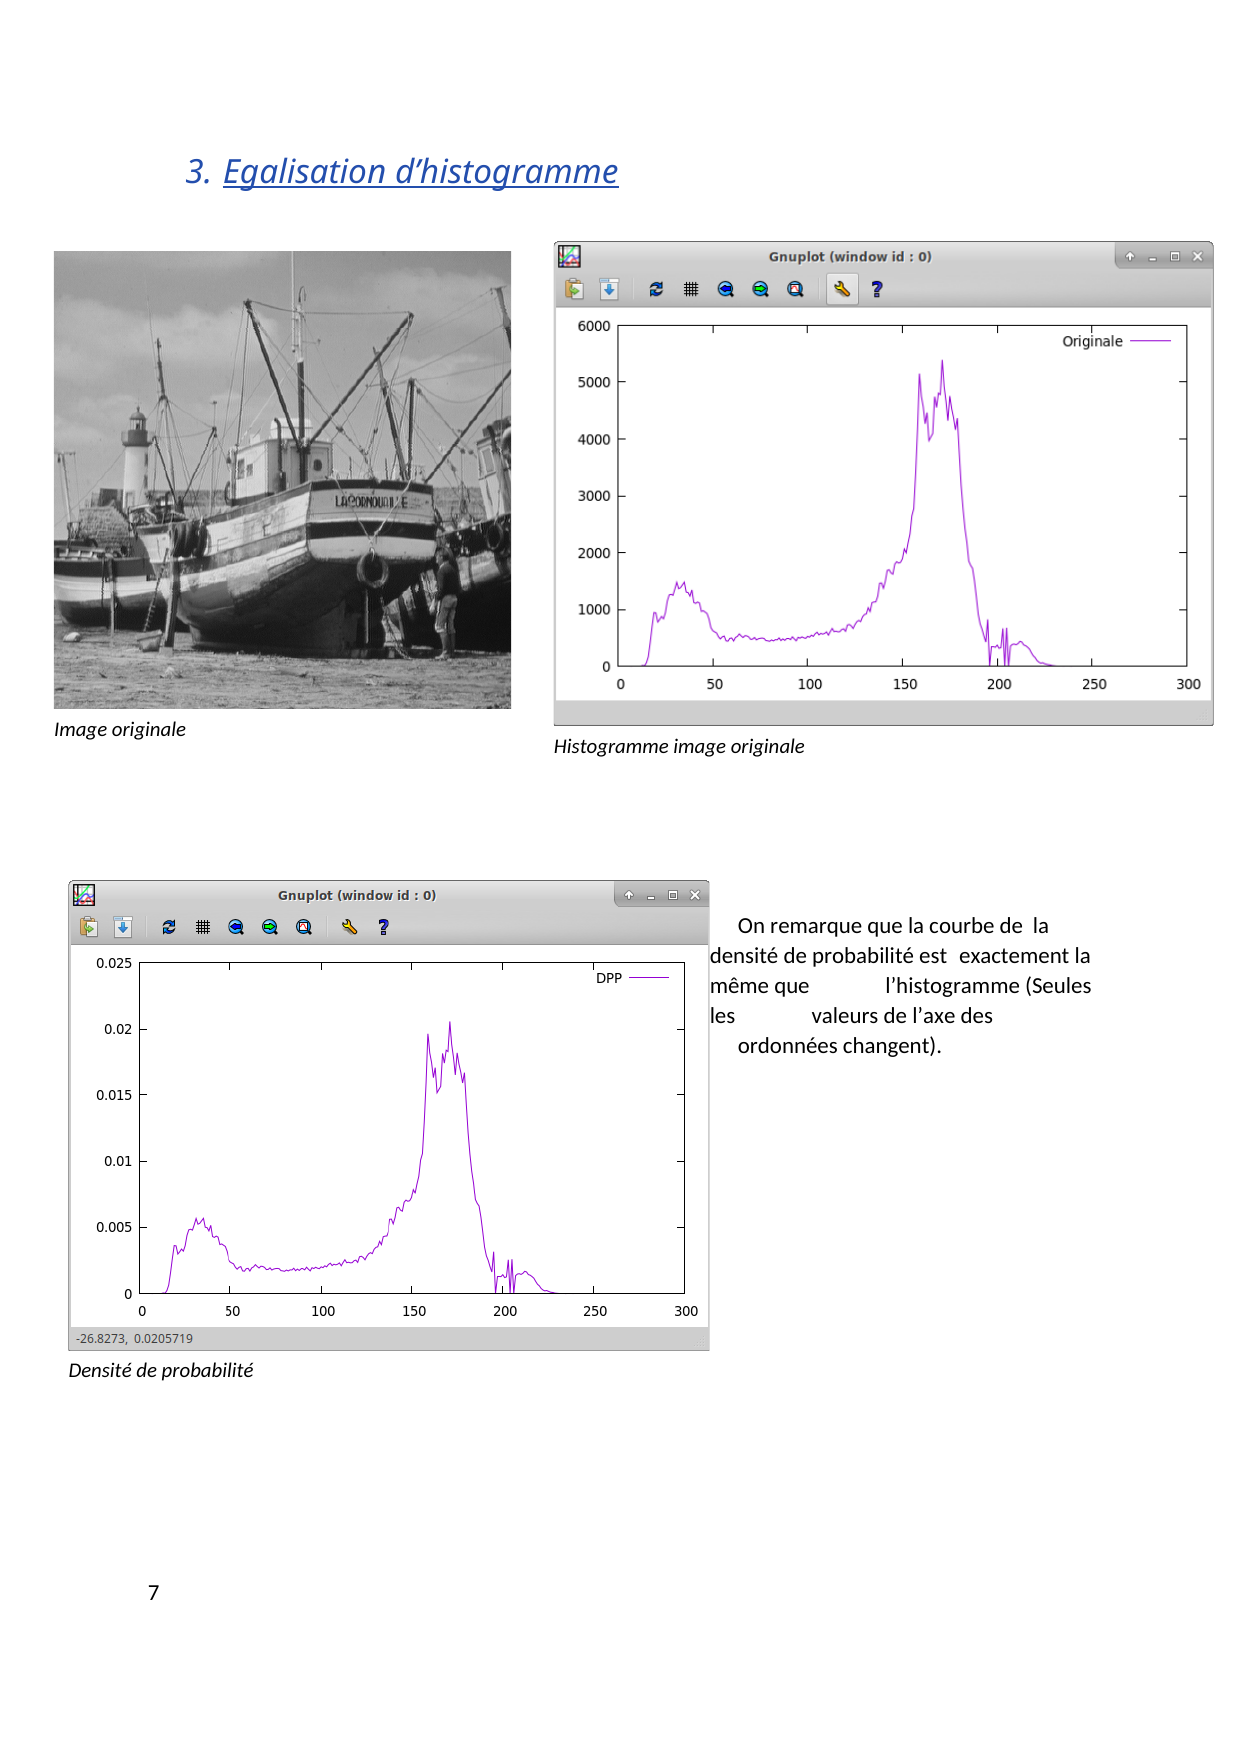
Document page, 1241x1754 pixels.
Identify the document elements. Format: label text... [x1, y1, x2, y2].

picture [553, 241, 1214, 726]
text Histogramme image originale [554, 726, 1214, 758]
picture [53, 251, 512, 709]
text Densité de probabilité [68, 1351, 709, 1383]
picture [68, 880, 710, 1351]
list Egalisation d’histogramme [185, 148, 1093, 193]
text Image originale [54, 709, 511, 741]
text On remarque que la courbe de la densité de probabilité est exactement la même que l’histogramme (Seules les valeurs de l’axe des ordonnées changent). [710, 911, 1093, 1059]
